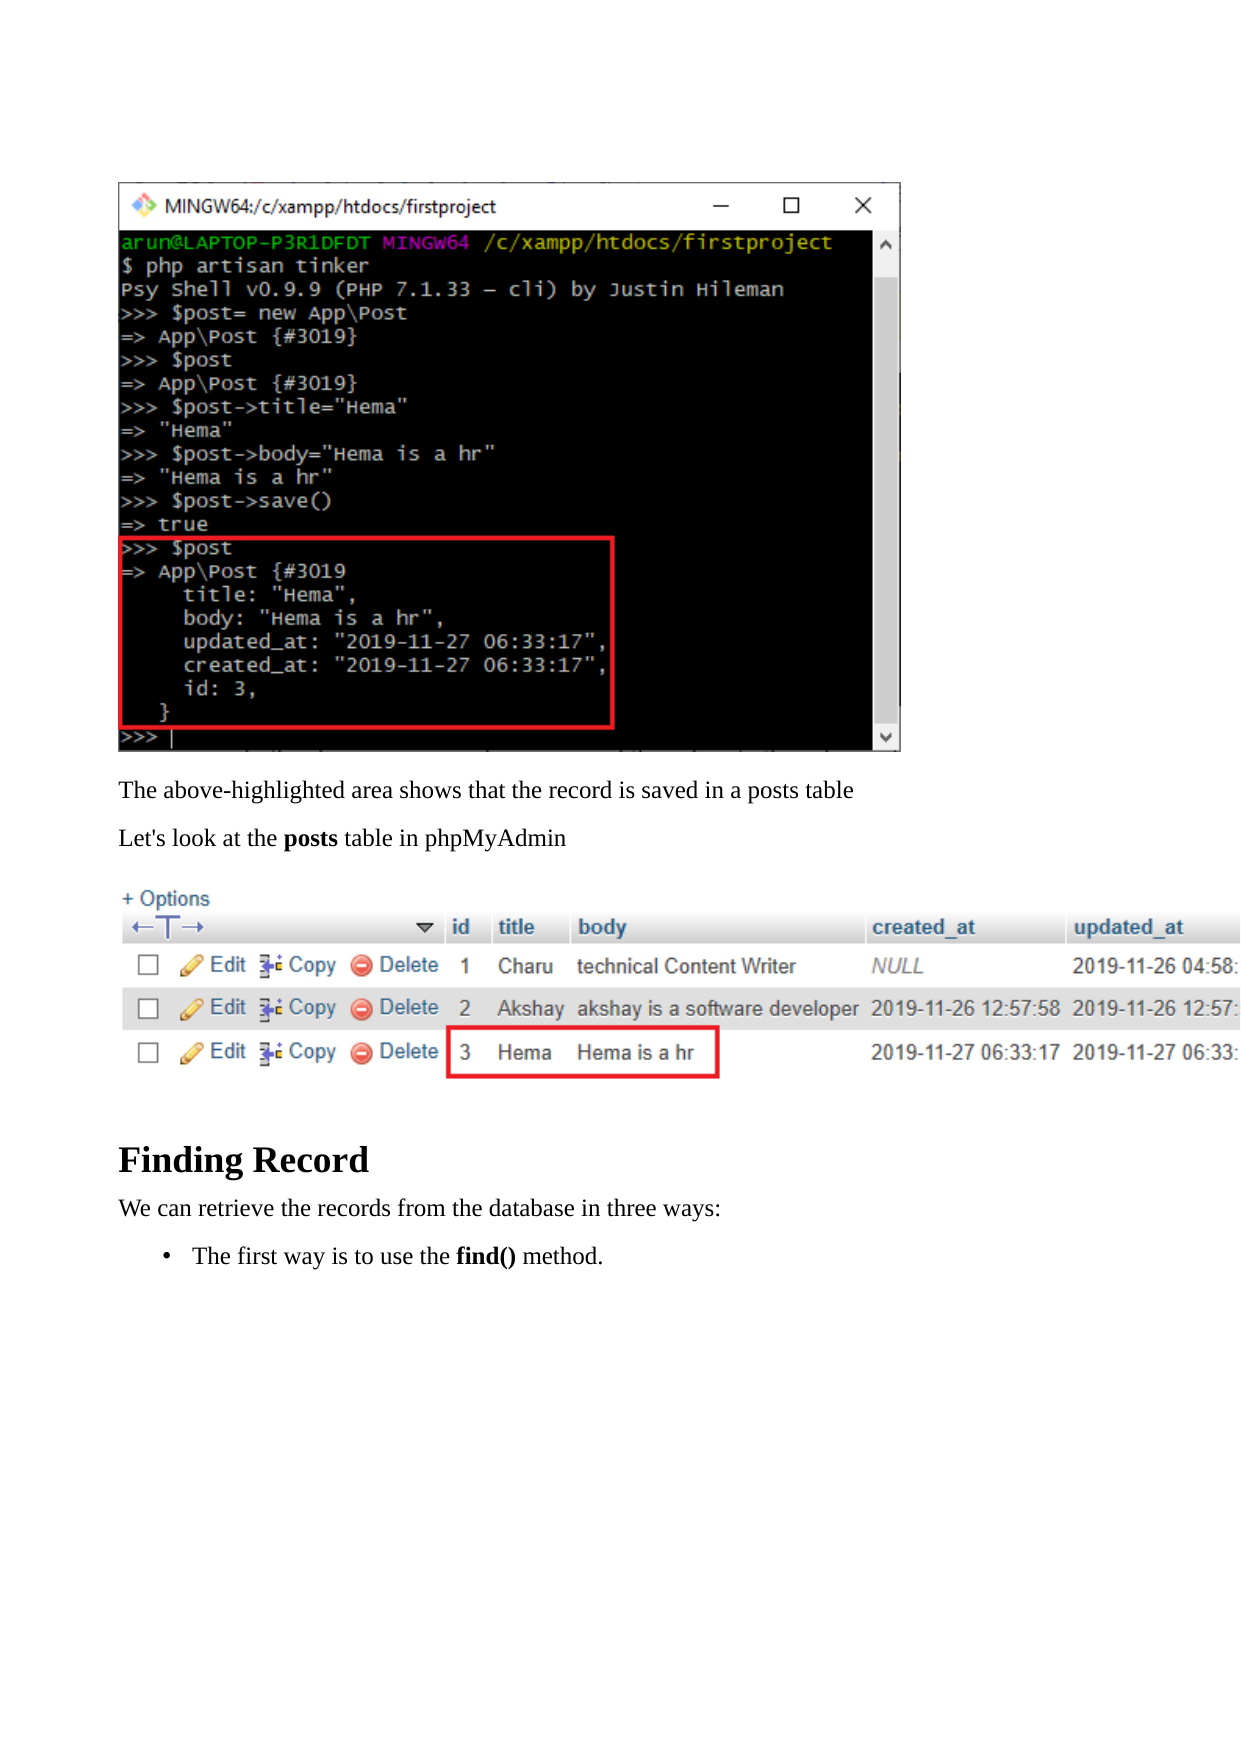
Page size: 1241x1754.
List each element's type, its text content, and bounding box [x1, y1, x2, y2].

text We can retrieve the records from the database in three ways: [118, 1193, 1122, 1222]
text Let's look at the posts table in phpMyAdmin [118, 823, 1122, 852]
text The above-highlighted area shows that the record is saved in a posts table [118, 775, 1122, 804]
picture [118, 870, 1241, 1093]
picture [118, 182, 901, 752]
list The first way is to use the find() method. [162, 1241, 1122, 1269]
subtitle Finding Record [118, 1138, 1122, 1181]
